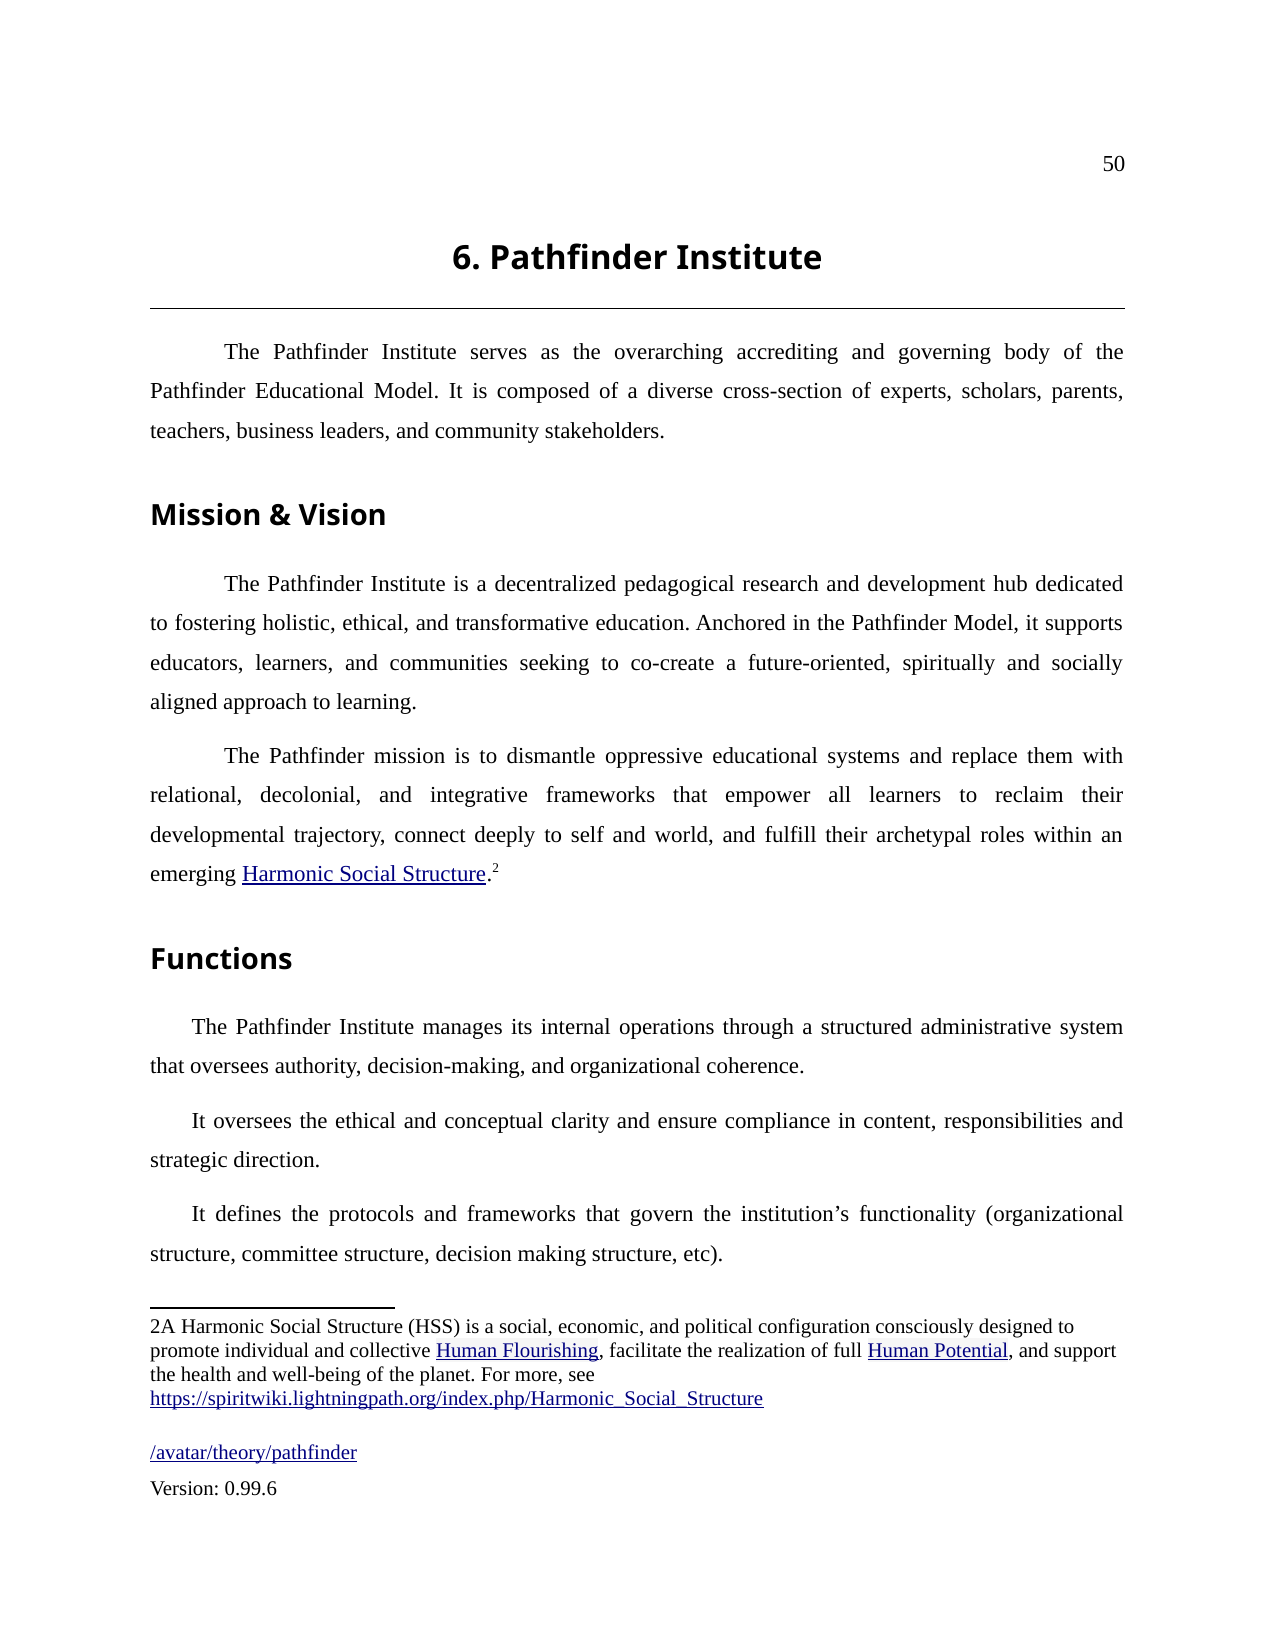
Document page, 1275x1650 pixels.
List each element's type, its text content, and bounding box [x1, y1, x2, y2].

text The Pathfinder mission is to dismantle oppressive educational systems and replace them with relational, decolonial, and integrative frameworks that empower all learners to reclaim their developmental trajectory, connect deeply to self and world, and fulfill their archetypal roles within an emerging Harmonic Social Structure. [150, 742, 1125, 887]
subtitle Mission & Vision [150, 495, 1125, 534]
text The Pathfinder Institute is a decentralized pedagogical research and development hub dedicated to fostering holistic, ethical, and transformative education. Anchored in the Pathfinder Model, it supports educators, learners, and communities seeking to co-create a future-oriented, spiritually and socially aligned approach to learning. [150, 569, 1125, 714]
text It defines the protocols and frameworks that govern the institution’s functionality (organizational structure, committee structure, decision making structure, etc). [150, 1200, 1125, 1266]
text The Pathfinder Institute serves as the overarching accrediting and governing body of the Pathfinder Educational Model. It is composed of a diverse cross-section of experts, scholars, parents, teachers, business leaders, and community stakeholders. [150, 338, 1125, 443]
text The Pathfinder Institute manages its internal operations through a structured administrative system that oversees authority, decision-making, and organizational coherence. [150, 1013, 1125, 1079]
subtitle Functions [150, 938, 1125, 978]
text It oversees the ethical and conceptual clarity and ensure compliance in content, responsibilities and strategic direction. [150, 1107, 1125, 1172]
subtitle 6. Pathfinder Institute [150, 231, 1125, 308]
text A Harmonic Social Structure (HSS) is a social, economic, and political configuration consciously designed to promote individual and collective Human Flourishing, facilitate the realization of full Human Potential, and support the health and well-being of the planet. For more, see https://spiritwiki.lightningpath.org/index.php/Harmonic_Social_Structure [150, 1314, 1125, 1410]
